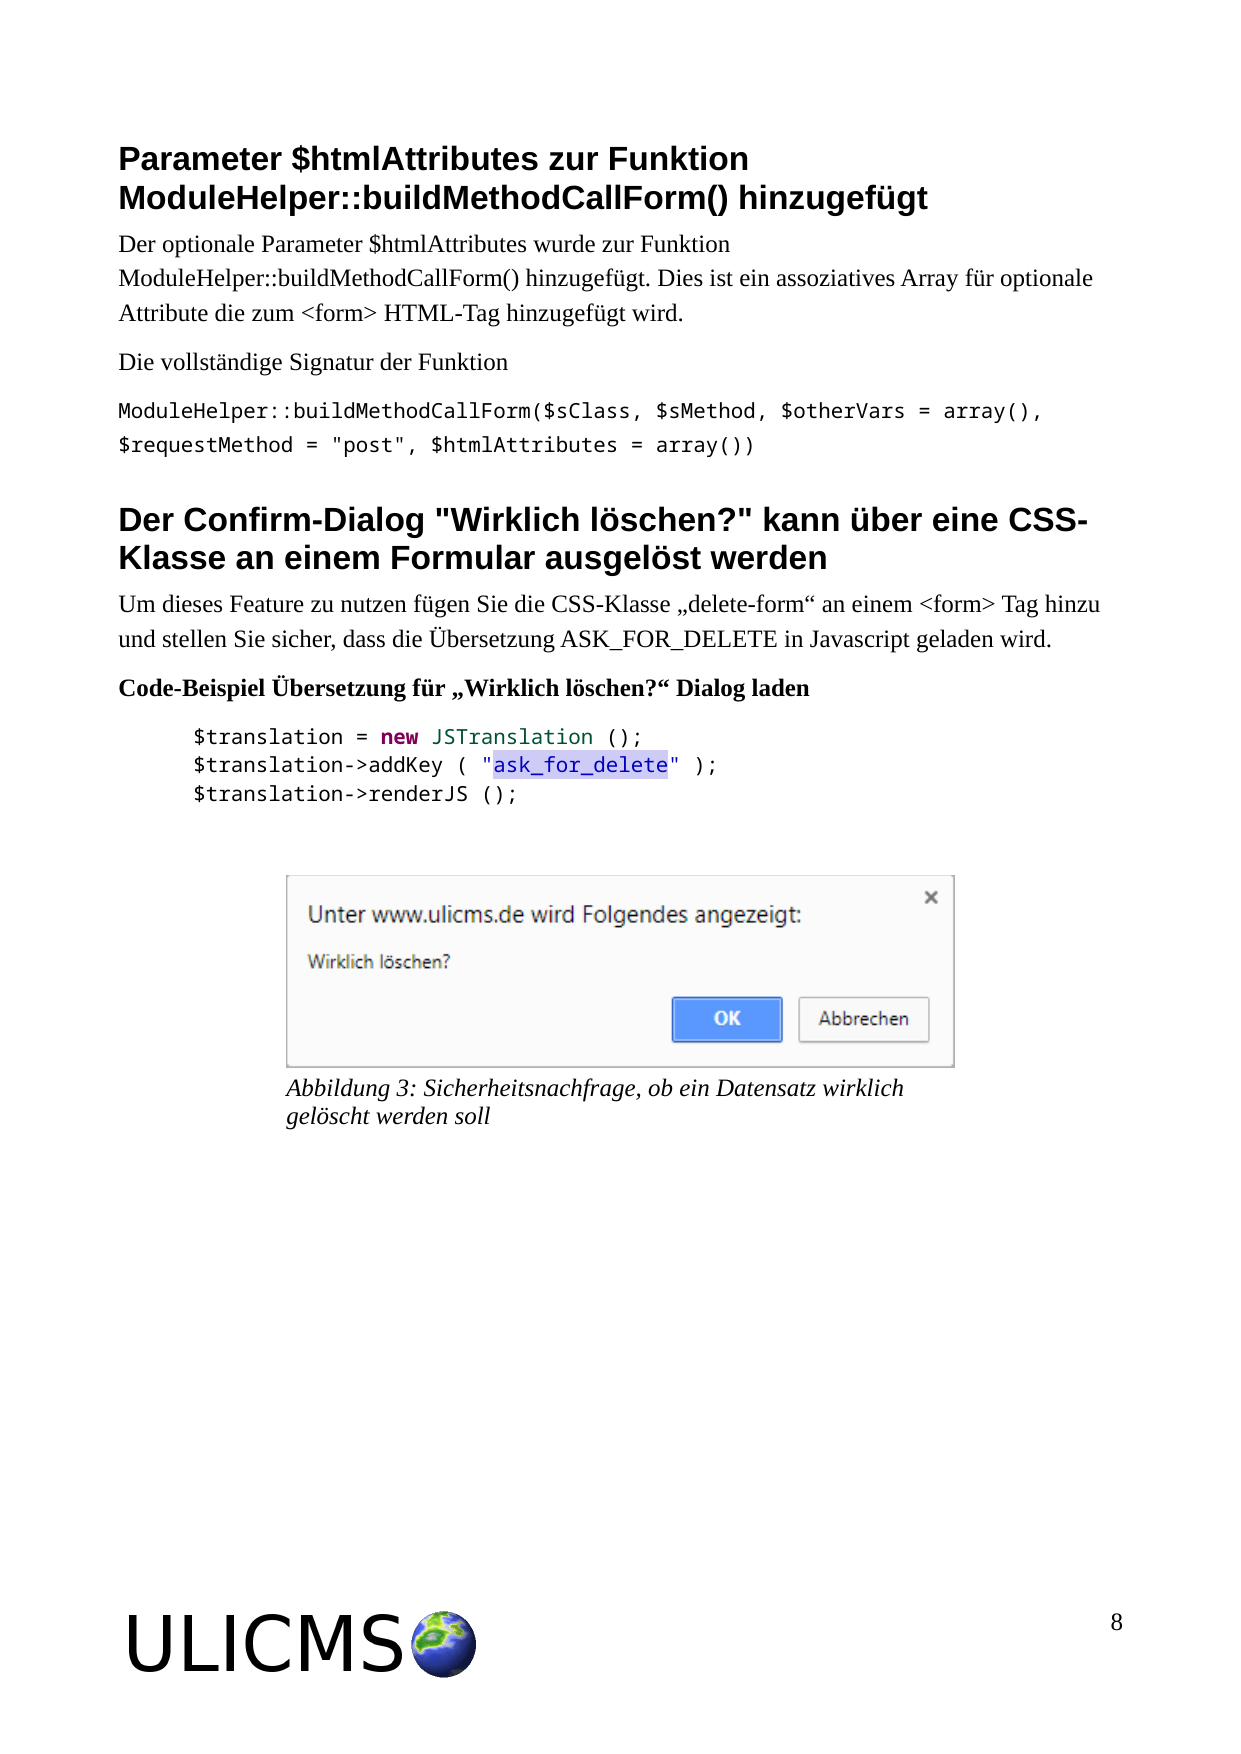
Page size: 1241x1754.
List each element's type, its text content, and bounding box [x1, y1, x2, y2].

text Die vollständige Signatur der Funktion [118, 347, 1123, 376]
subtitle Der Confirm-Dialog "Wirklich löschen?" kann über eine CSS-Klasse an einem Formular ausgelöst werden [118, 499, 1123, 577]
text $translation = new JSTranslation (); [118, 722, 1123, 750]
text $translation->renderJS (); [118, 779, 1123, 807]
text ModuleHelper::buildMethodCallForm($sClass, $sMethod, $otherVars = array(), $requestMethod = "post", $htmlAttributes = array()) [118, 396, 1123, 458]
text Abbildung 3: Sicherheitsnachfrage, ob ein Datensatz wirklich gelöscht werden soll [286, 1068, 955, 1130]
picture [286, 875, 955, 1068]
text Code-Beispiel Übersetzung für „Wirklich löschen?“ Dialog laden [118, 673, 1123, 701]
subtitle Parameter $htmlAttributes zur Funktion ModuleHelper::buildMethodCallForm() hinzugefügt [118, 139, 1123, 216]
text $translation->addKey ( "ask_for_delete" ); [118, 750, 1123, 779]
text Um dieses Feature zu nutzen fügen Sie die CSS-Klasse „delete-form“ an einem <form> Tag hinzu und stellen Sie sicher, dass die Übersetzung ASK_FOR_DELETE in Javascript geladen wird. [118, 589, 1123, 652]
text Der optionale Parameter $htmlAttributes wurde zur Funktion ModuleHelper::buildMethodCallForm() hinzugefügt. Dies ist ein assoziatives Array für optionale Attribute die zum <form> HTML-Tag hinzugefügt wird. [118, 229, 1123, 326]
picture [118, 1607, 479, 1681]
